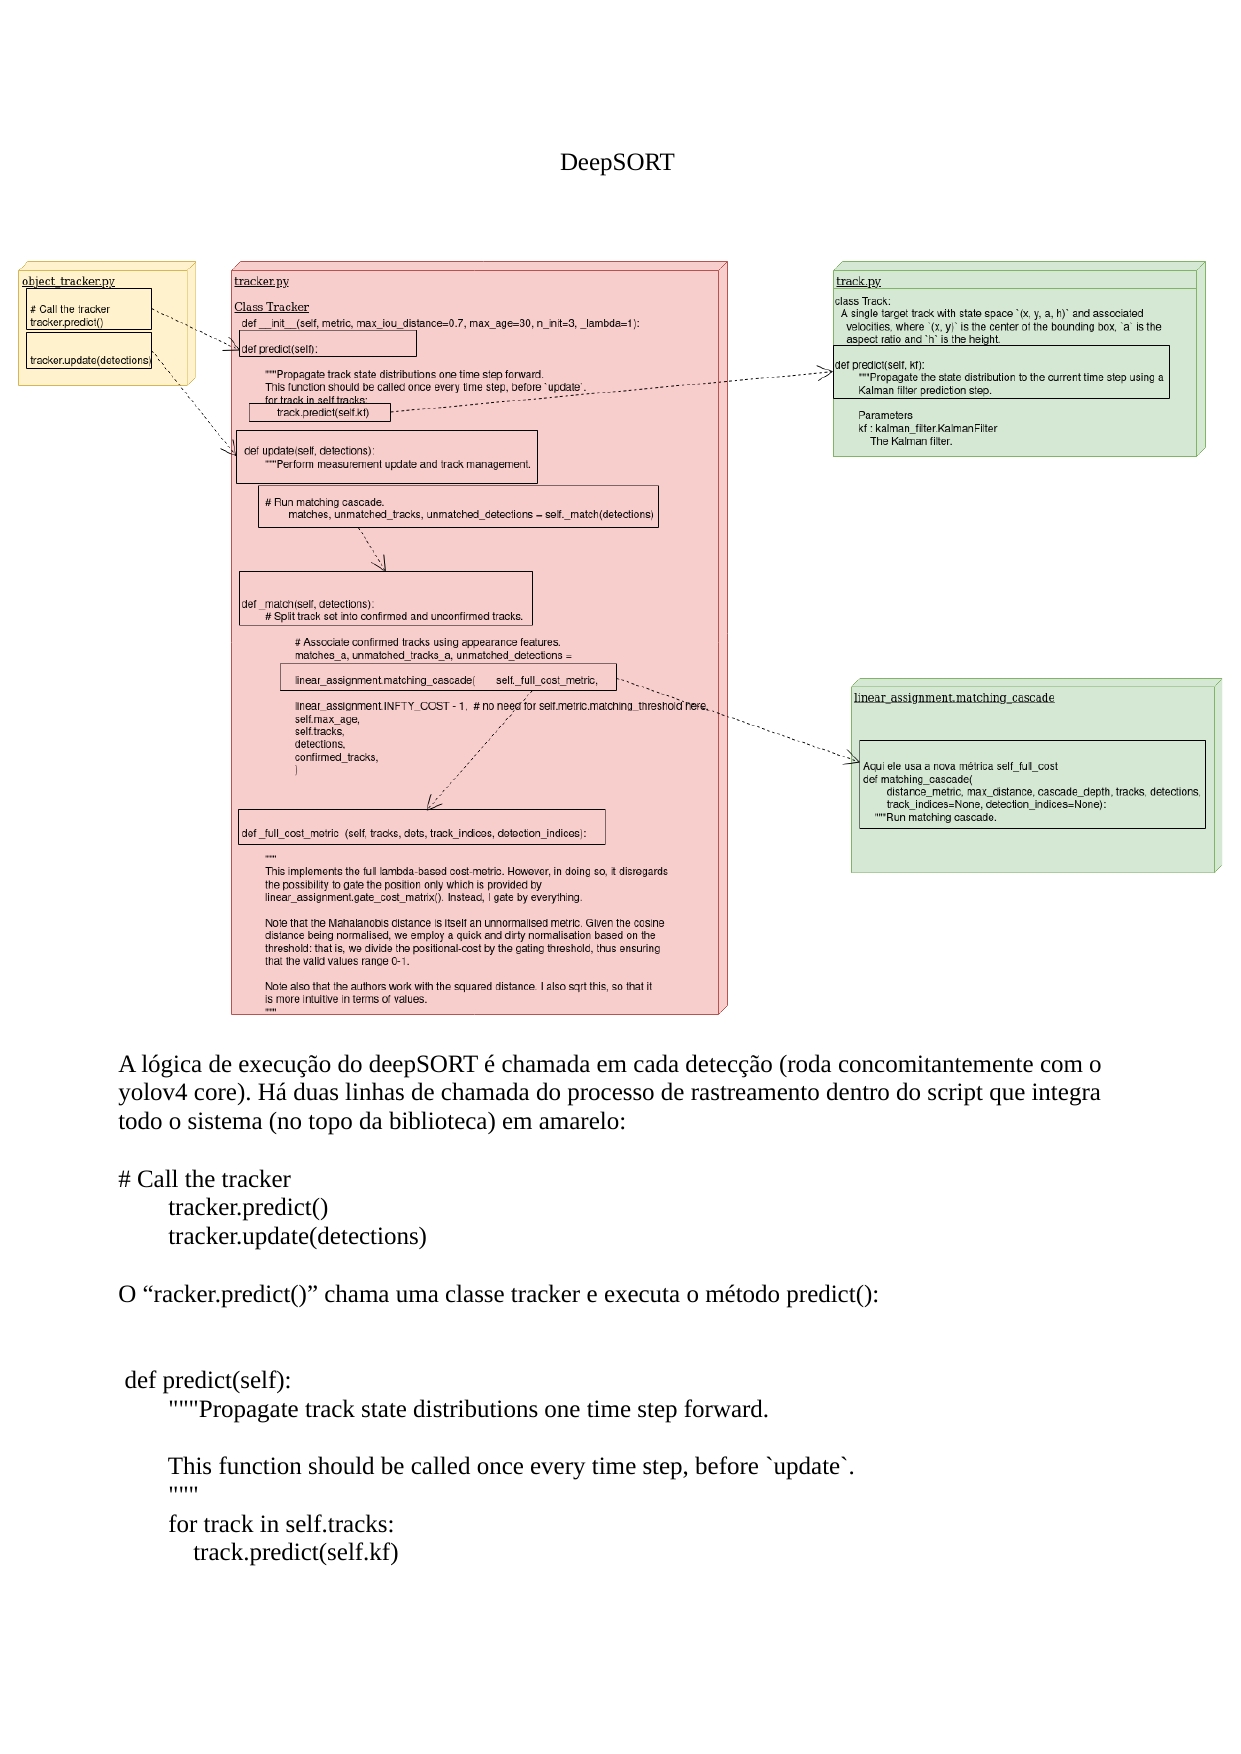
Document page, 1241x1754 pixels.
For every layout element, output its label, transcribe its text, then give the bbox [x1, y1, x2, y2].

text for track in self.tracks: [118, 1509, 1122, 1537]
text # Call the tracker [118, 1164, 1122, 1192]
text tracker.predict() [118, 1192, 1122, 1221]
text This function should be called once every time step, before `update`. [118, 1451, 1122, 1480]
text DeepSORT [118, 147, 1122, 176]
text """ [118, 1480, 1122, 1509]
picture [18, 261, 1223, 1020]
text track.predict(self.kf) [118, 1537, 1122, 1566]
text tracker.update(detections) [118, 1221, 1122, 1250]
text A lógica de execução do deepSORT é chamada em cada detecção (roda concomitantemente com o yolov4 core). Há duas linhas de chamada do processo de rastreamento dentro do script que integra todo o sistema (no topo da biblioteca) em amarelo: [118, 1049, 1122, 1135]
text O “racker.predict()” chama uma classe tracker e executa o método predict(): [118, 1279, 1122, 1307]
text def predict(self): [118, 1365, 1122, 1394]
text """Propagate track state distributions one time step forward. [118, 1394, 1122, 1422]
